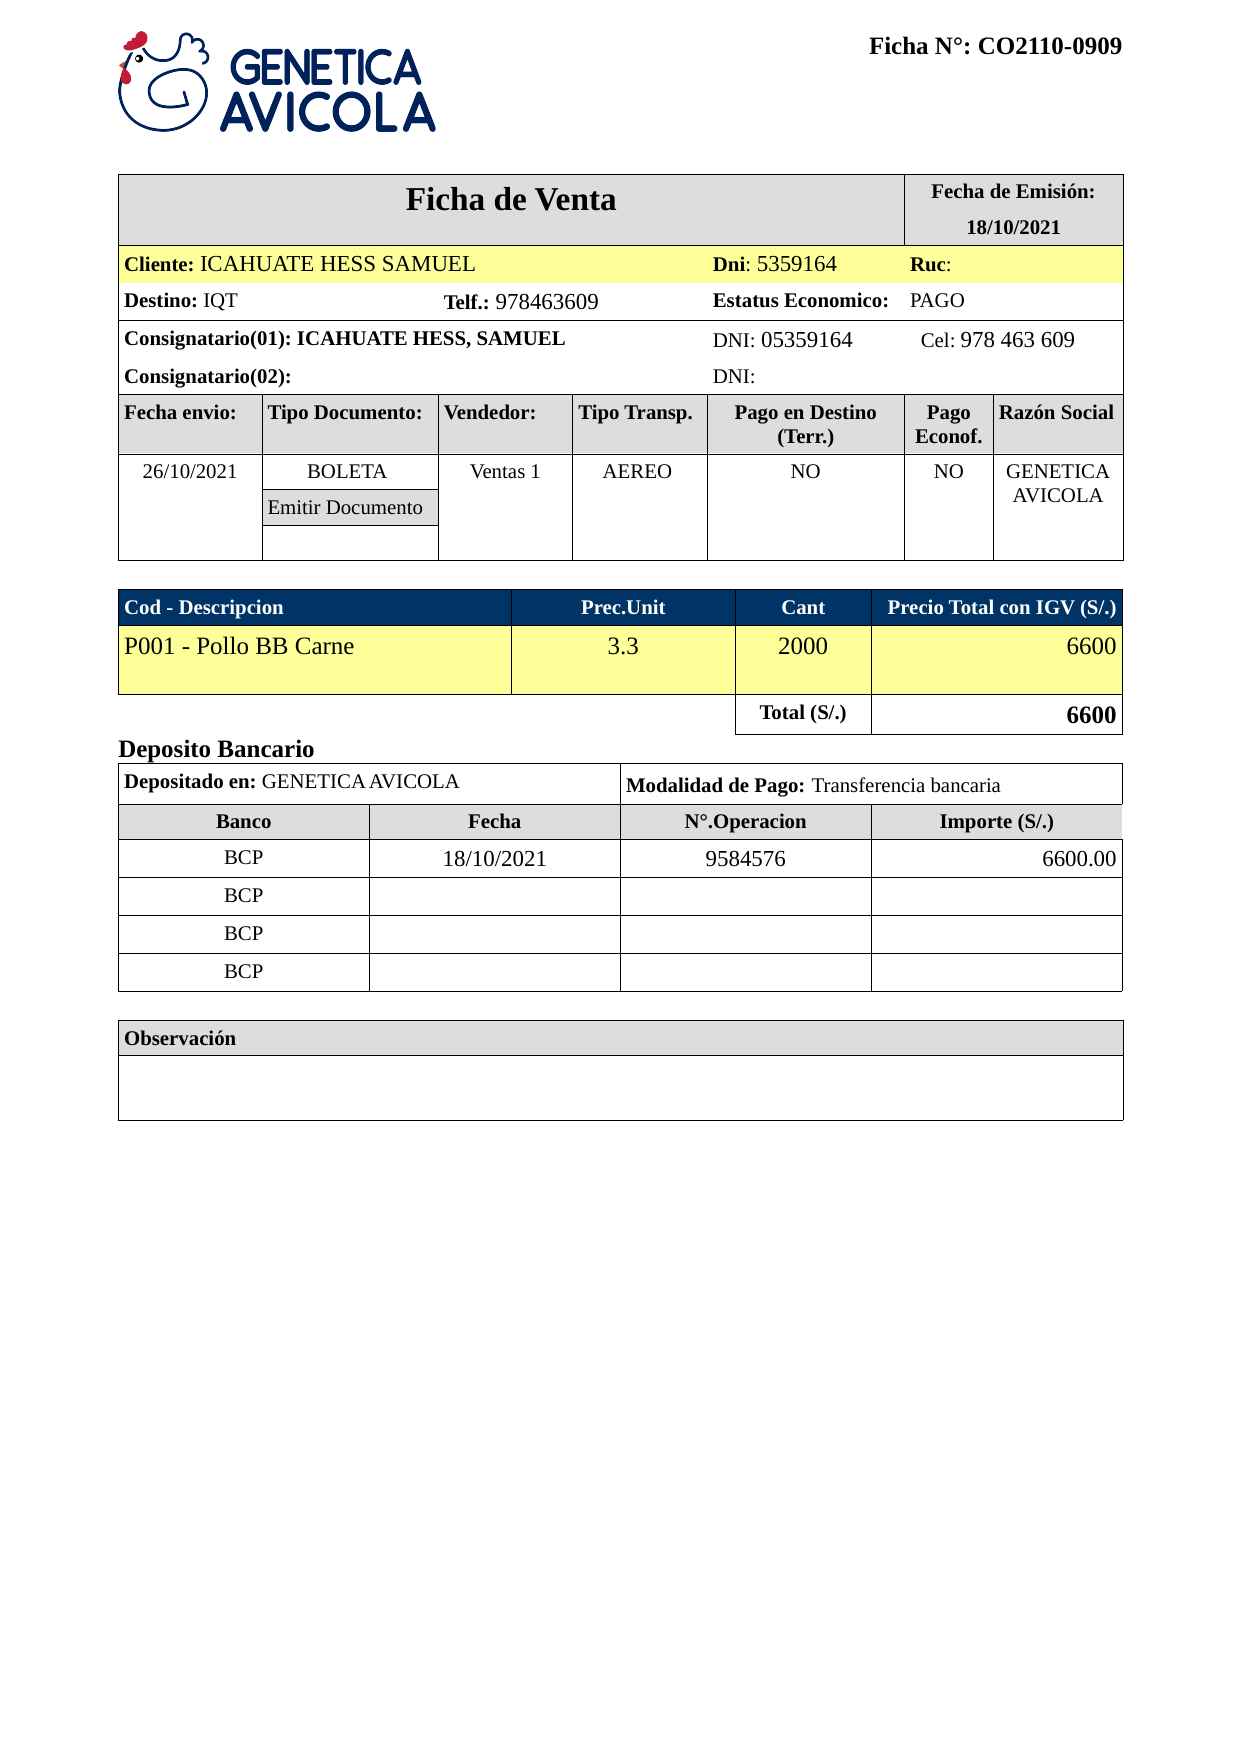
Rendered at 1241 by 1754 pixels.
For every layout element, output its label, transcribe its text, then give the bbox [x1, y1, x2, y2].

table_cell 3.3 [512, 626, 735, 694]
table_cell Consignatario(02): [119, 358, 707, 394]
picture [118, 31, 436, 132]
table_header Fecha de Emisión: [905, 175, 1123, 209]
table_cell Ventas 1 [439, 455, 572, 560]
table_cell 18/10/2021 [370, 840, 620, 877]
table_cell [263, 526, 438, 560]
table_cell Ruc: [904, 246, 1123, 283]
table_cell Importe (S/.) [872, 805, 1122, 839]
table_cell [370, 954, 620, 991]
table_cell Tipo Documento: [263, 395, 438, 453]
table_cell DNI: [707, 358, 1123, 394]
table_cell BOLETA [263, 455, 438, 489]
table_header Precio Total con IGV (S/.) [872, 590, 1122, 625]
table_cell 18/10/2021 [905, 209, 1123, 245]
table_header Modalidad de Pago: Transferencia bancaria [621, 764, 1122, 803]
table_cell Banco [119, 805, 369, 839]
table_cell [118, 695, 511, 734]
table_header Cant [736, 590, 871, 625]
table_cell Fecha [370, 805, 620, 839]
table_cell Pago Econof. [905, 395, 993, 453]
table_cell [621, 954, 871, 991]
table_cell Pago en Destino (Terr.) [708, 395, 904, 453]
table_cell GENETICA AVICOLA [994, 455, 1123, 560]
table_cell PAGO [904, 283, 1123, 320]
table_cell [511, 695, 735, 734]
table_cell Estatus Economico: [707, 283, 904, 320]
table_cell 9584576 [621, 840, 871, 877]
table_cell BCP [119, 916, 369, 953]
table_cell NO [708, 455, 904, 560]
table_cell Cel: 978 463 609 [915, 321, 1123, 358]
table_cell [872, 954, 1122, 991]
table_cell 6600 [872, 695, 1122, 734]
table_cell Emitir Documento [263, 490, 438, 525]
table_cell AEREO [573, 455, 707, 560]
table_cell 26/10/2021 [119, 455, 262, 560]
table_cell Razón Social [994, 395, 1123, 453]
text Deposito Bancario [118, 734, 1122, 763]
table_cell Telf.: 978463609 [438, 283, 707, 320]
table_cell [119, 1056, 1123, 1119]
table_cell Fecha envio: [119, 395, 262, 453]
table_header Cod - Descripcion [119, 590, 511, 625]
table_cell [621, 878, 871, 915]
table_cell Consignatario(01): ICAHUATE HESS, SAMUEL [119, 321, 707, 358]
table_cell Destino: IQT [119, 283, 438, 320]
table_cell P001 - Pollo BB Carne [119, 626, 511, 694]
table_header Observación [119, 1021, 1123, 1055]
table_cell [872, 916, 1122, 953]
table_cell Cliente: ICAHUATE HESS SAMUEL [119, 246, 707, 283]
table_cell [621, 916, 871, 953]
table_cell BCP [119, 840, 369, 877]
table_cell DNI: 05359164 [707, 321, 915, 358]
table_cell [370, 916, 620, 953]
table_cell 6600.00 [872, 840, 1122, 877]
table_header Prec.Unit [512, 590, 735, 625]
table_cell BCP [119, 954, 369, 991]
table_cell N°.Operacion [621, 805, 871, 839]
table_header Ficha de Venta [119, 175, 904, 245]
table_cell 2000 [736, 626, 871, 694]
table_cell Vendedor: [439, 395, 572, 453]
table_cell Tipo Transp. [573, 395, 707, 453]
table_cell [872, 878, 1122, 915]
table_header Depositado en: GENETICA AVICOLA [119, 764, 620, 803]
table_cell [370, 878, 620, 915]
table_cell Dni: 5359164 [707, 246, 904, 283]
table_cell Total (S/.) [736, 695, 871, 734]
table_cell 6600 [872, 626, 1122, 694]
table_cell BCP [119, 878, 369, 915]
table_cell NO [905, 455, 993, 560]
